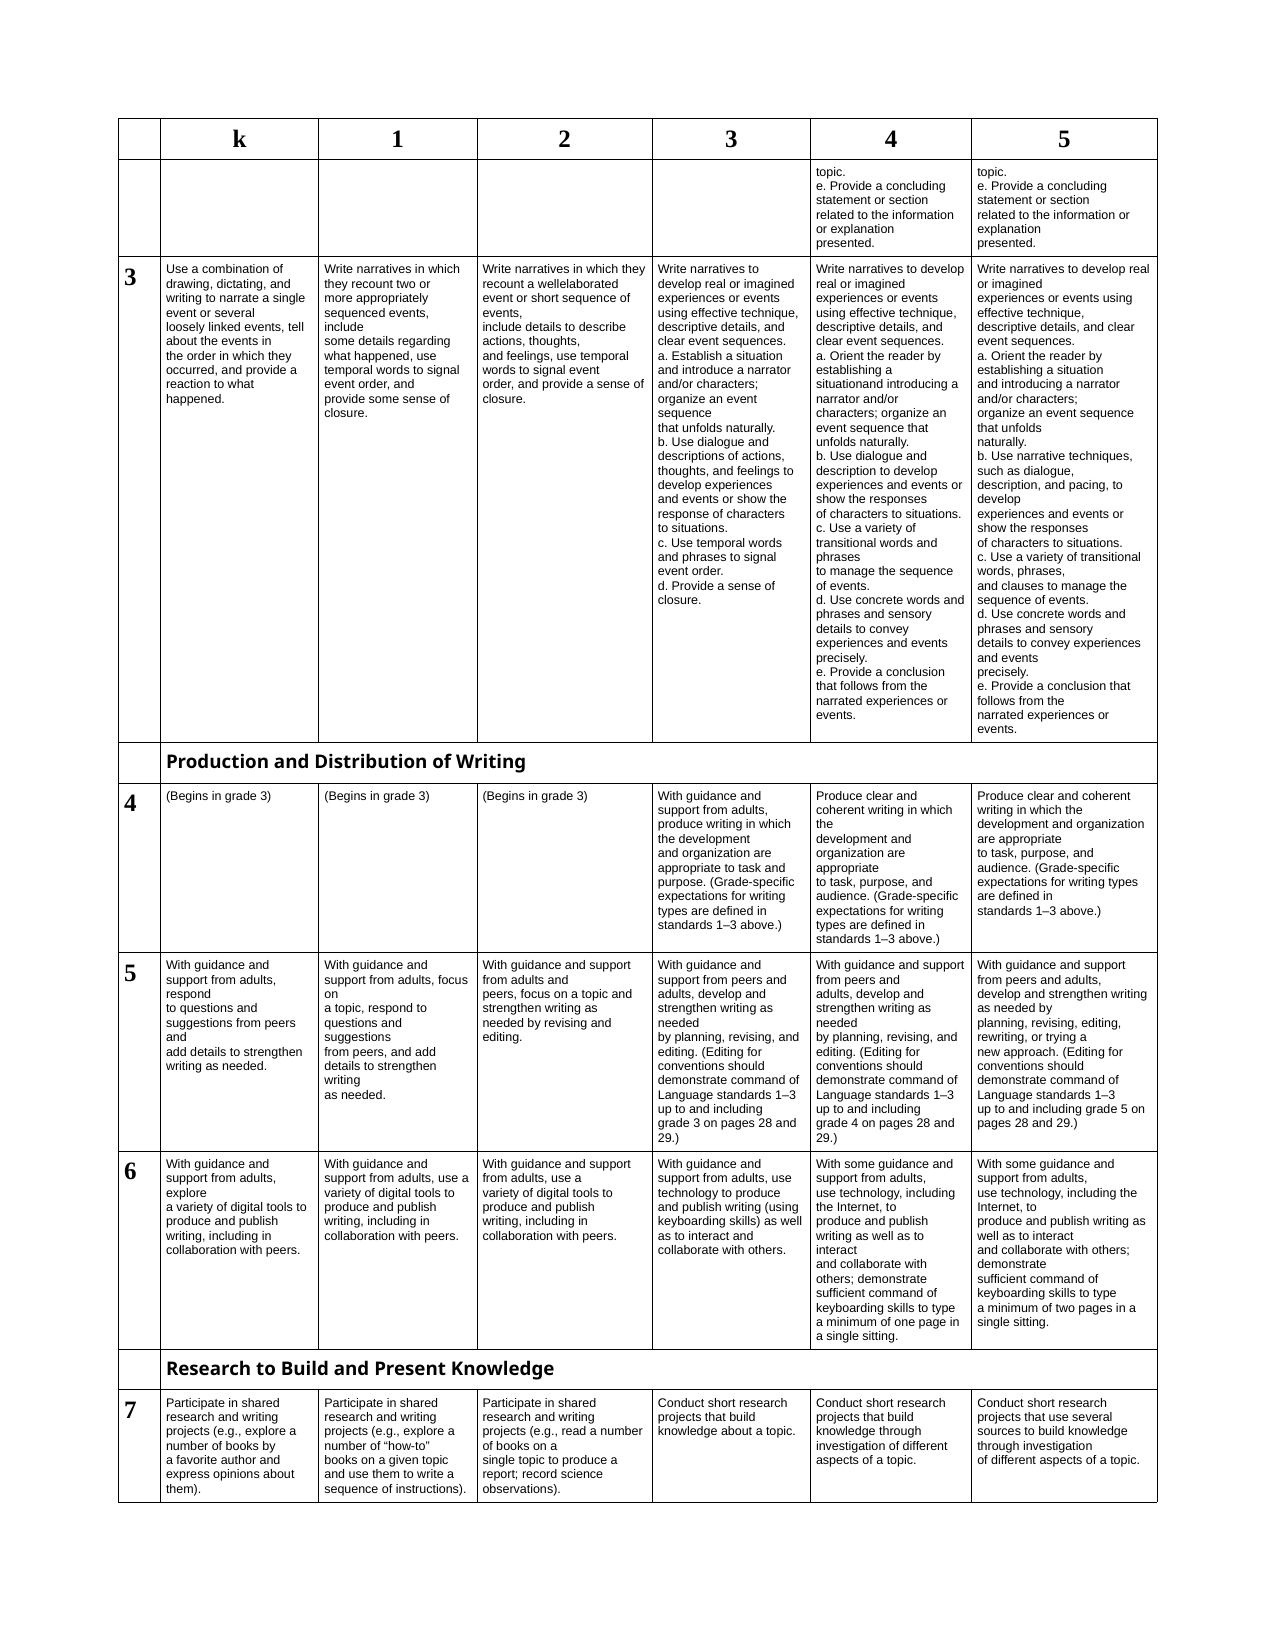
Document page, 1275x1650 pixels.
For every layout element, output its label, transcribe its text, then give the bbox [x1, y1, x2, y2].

table_cell With guidance and support from adults, respond to questions and suggestions from peers and add details to strengthen writing as needed. [161, 953, 318, 1151]
table_cell With guidance and support from adults, focus on a topic, respond to questions and suggestions from peers, and add details to strengthen writing as needed. [319, 953, 477, 1151]
table_cell Write narratives to develop real or imagined experiences or events using effective technique, descriptive details, and clear event sequences. a. Orient the reader by establishing a situationand introducing a narrator and/or characters; organize an event sequence that unfolds naturally. b. Use dialogue and description to develop experiences and events or show the responses of characters to situations. c. Use a variety of transitional words and phrases to manage the sequence of events. d. Use concrete words and phrases and sensory details to convey experiences and events precisely. e. Provide a conclusion that follows from the narrated experiences or events. [811, 257, 971, 742]
table_cell With guidance and support from adults, use technology to produce and publish writing (using keyboarding skills) as well as to interact and collaborate with others. [653, 1152, 810, 1349]
table_cell With guidance and support from adults, use a variety of digital tools to produce and publish writing, including in collaboration with peers. [319, 1152, 477, 1349]
table_cell 4 [119, 784, 160, 952]
table_cell With guidance and support from peers and adults, develop and strengthen writing as needed by planning, revising, and editing. (Editing for conventions should demonstrate command of Language standards 1–3 up to and including grade 4 on pages 28 and 29.) [811, 953, 971, 1151]
table_cell With guidance and support from adults, explore a variety of digital tools to produce and publish writing, including in collaboration with peers. [161, 1152, 318, 1349]
table_cell [653, 160, 810, 256]
table_cell Conduct short research projects that build knowledge through investigation of different aspects of a topic. [811, 1390, 971, 1502]
table_cell [319, 160, 477, 256]
table_cell Write narratives in which they recount two or more appropriately sequenced events, include some details regarding what happened, use temporal words to signal event order, and provide some sense of closure. [319, 257, 477, 742]
table_header k [161, 119, 318, 158]
table_cell (Begins in grade 3) [319, 784, 477, 952]
table_cell With guidance and support from peers and adults, develop and strengthen writing as needed by planning, revising, editing, rewriting, or trying a new approach. (Editing for conventions should demonstrate command of Language standards 1–3 up to and including grade 5 on pages 28 and 29.) [972, 953, 1157, 1151]
table_header 5 [972, 119, 1157, 158]
table_header 3 [653, 119, 810, 158]
table_cell 6 [119, 1152, 160, 1349]
table_cell Conduct short research projects that use several sources to build knowledge through investigation of different aspects of a topic. [972, 1390, 1157, 1502]
table_cell [119, 160, 160, 256]
table_cell 7 [119, 1390, 160, 1502]
table_cell Participate in shared research and writing projects (e.g., read a number of books on a single topic to produce a report; record science observations). [478, 1390, 652, 1502]
table_header [119, 119, 160, 158]
table_cell (Begins in grade 3) [478, 784, 652, 952]
table_cell Produce clear and coherent writing in which the development and organization are appropriate to task, purpose, and audience. (Grade-specific expectations for writing types are defined in standards 1–3 above.) [811, 784, 971, 952]
table_cell 3 [119, 257, 160, 742]
table_cell Production and Distribution of Writing [161, 743, 1157, 782]
table_cell topic. e. Provide a concluding statement or section related to the information or explanation presented. [972, 160, 1157, 256]
table_cell 5 [119, 953, 160, 1151]
table_cell Use a combination of drawing, dictating, and writing to narrate a single event or several loosely linked events, tell about the events in the order in which they occurred, and provide a reaction to what happened. [161, 257, 318, 742]
table_header 1 [319, 119, 477, 158]
table_cell [161, 160, 318, 256]
table_cell With guidance and support from peers and adults, develop and strengthen writing as needed by planning, revising, and editing. (Editing for conventions should demonstrate command of Language standards 1–3 up to and including grade 3 on pages 28 and 29.) [653, 953, 810, 1151]
table_cell Participate in shared research and writing projects (e.g., explore a number of “how-to” books on a given topic and use them to write a sequence of instructions). [319, 1390, 477, 1502]
table_cell With guidance and support from adults, produce writing in which the development and organization are appropriate to task and purpose. (Grade-specific expectations for writing types are defined in standards 1–3 above.) [653, 784, 810, 952]
table_cell [119, 743, 160, 782]
table_cell Research to Build and Present Knowledge [161, 1350, 1157, 1389]
table_cell Write narratives to develop real or imagined experiences or events using effective technique, descriptive details, and clear event sequences. a. Orient the reader by establishing a situation and introducing a narrator and/or characters; organize an event sequence that unfolds naturally. b. Use narrative techniques, such as dialogue, description, and pacing, to develop experiences and events or show the responses of characters to situations. c. Use a variety of transitional words, phrases, and clauses to manage the sequence of events. d. Use concrete words and phrases and sensory details to convey experiences and events precisely. e. Provide a conclusion that follows from the narrated experiences or events. [972, 257, 1157, 742]
table_cell Write narratives in which they recount a wellelaborated event or short sequence of events, include details to describe actions, thoughts, and feelings, use temporal words to signal event order, and provide a sense of closure. [478, 257, 652, 742]
table_cell With some guidance and support from adults, use technology, including the Internet, to produce and publish writing as well as to interact and collaborate with others; demonstrate sufficient command of keyboarding skills to type a minimum of two pages in a single sitting. [972, 1152, 1157, 1349]
table_cell (Begins in grade 3) [161, 784, 318, 952]
table_cell With guidance and support from adults and peers, focus on a topic and strengthen writing as needed by revising and editing. [478, 953, 652, 1151]
table_header 4 [811, 119, 971, 158]
table_cell Conduct short research projects that build knowledge about a topic. [653, 1390, 810, 1502]
table_cell [478, 160, 652, 256]
table_header 2 [478, 119, 652, 158]
table_cell topic. e. Provide a concluding statement or section related to the information or explanation presented. [811, 160, 971, 256]
table_cell Produce clear and coherent writing in which the development and organization are appropriate to task, purpose, and audience. (Grade-specific expectations for writing types are defined in standards 1–3 above.) [972, 784, 1157, 952]
table_cell Write narratives to develop real or imagined experiences or events using effective technique, descriptive details, and clear event sequences. a. Establish a situation and introduce a narrator and/or characters; organize an event sequence that unfolds naturally. b. Use dialogue and descriptions of actions, thoughts, and feelings to develop experiences and events or show the response of characters to situations. c. Use temporal words and phrases to signal event order. d. Provide a sense of closure. [653, 257, 810, 742]
table_cell Participate in shared research and writing projects (e.g., explore a number of books by a favorite author and express opinions about them). [161, 1390, 318, 1502]
table_cell With guidance and support from adults, use a variety of digital tools to produce and publish writing, including in collaboration with peers. [478, 1152, 652, 1349]
table_cell With some guidance and support from adults, use technology, including the Internet, to produce and publish writing as well as to interact and collaborate with others; demonstrate sufficient command of keyboarding skills to type a minimum of one page in a single sitting. [811, 1152, 971, 1349]
table_cell [119, 1350, 160, 1389]
